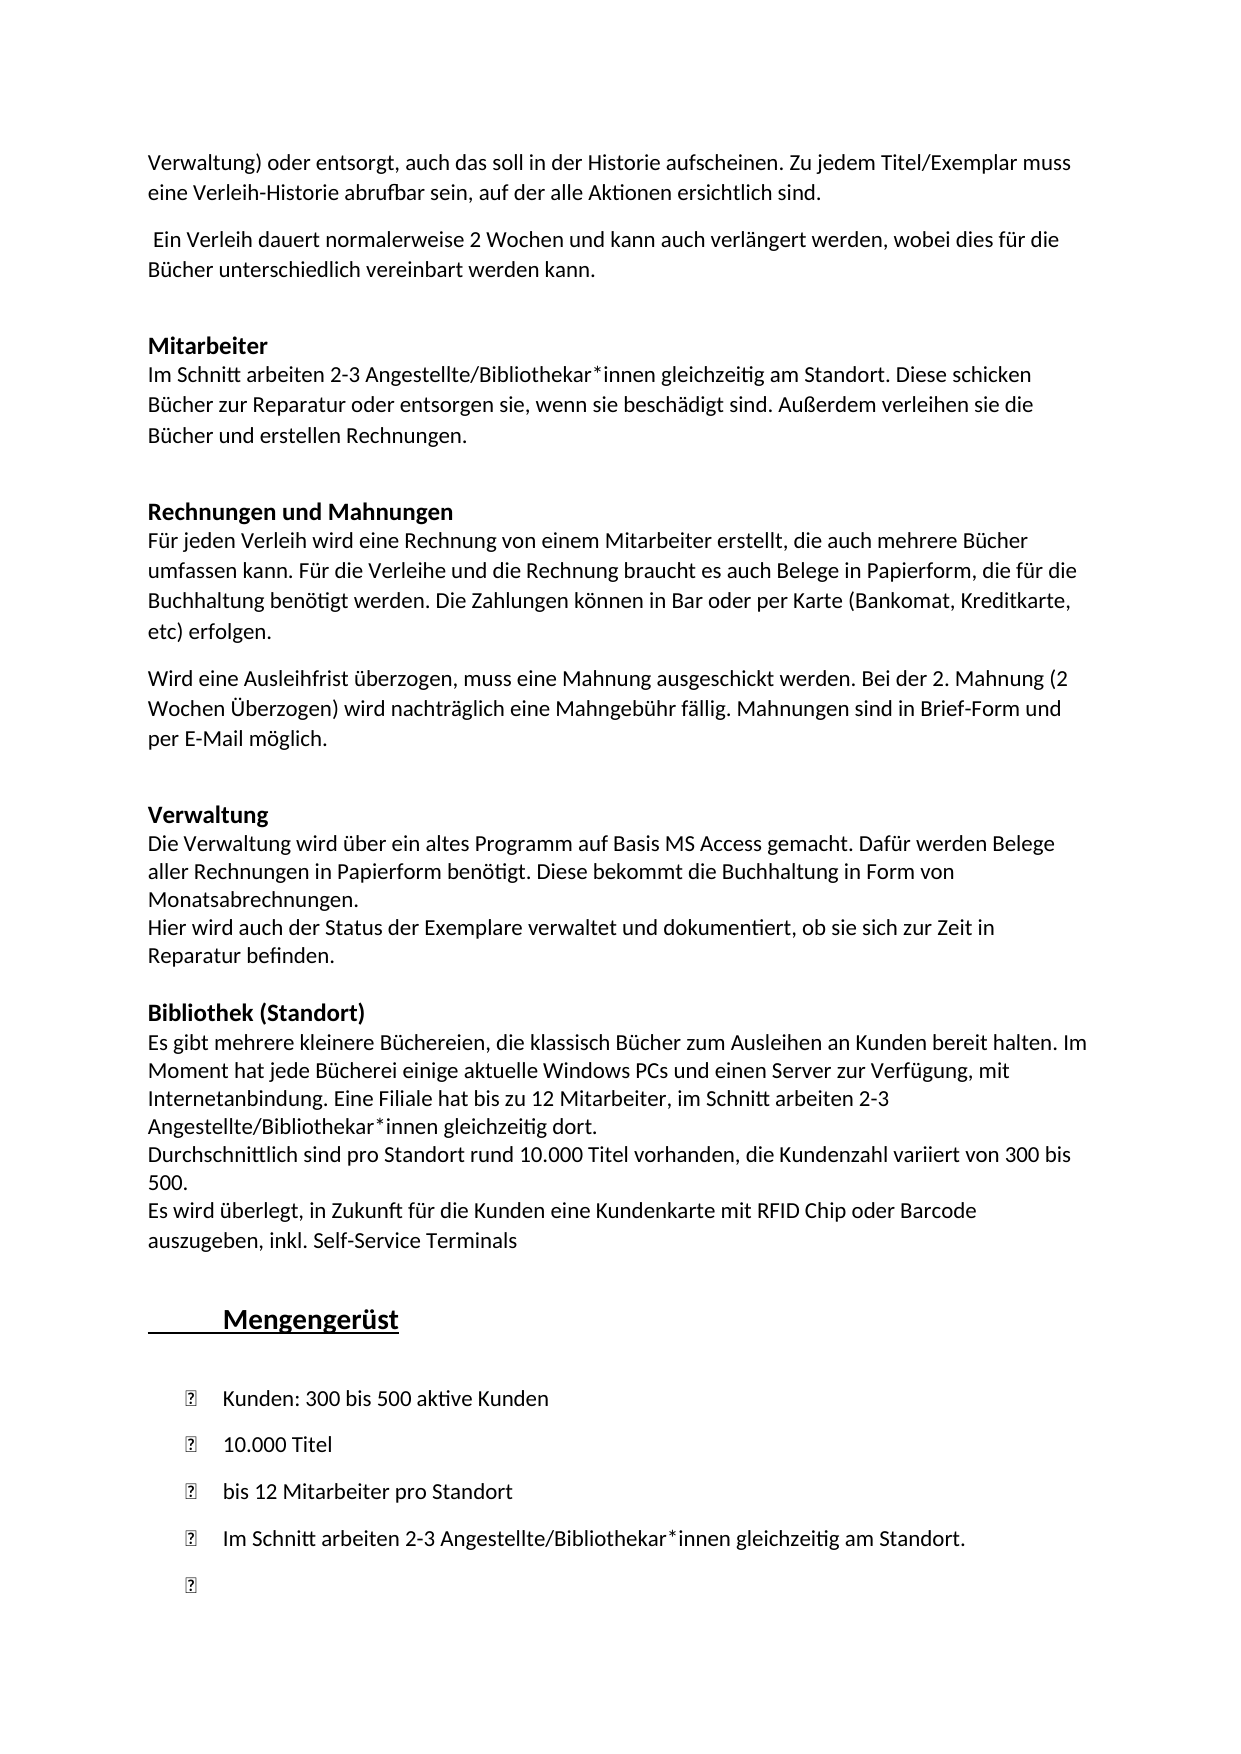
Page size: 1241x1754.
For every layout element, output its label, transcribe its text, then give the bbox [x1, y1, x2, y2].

text Durchschnittlich sind pro Standort rund 10.000 Titel vorhanden, die Kundenzahl variiert von 300 bis 500. [148, 1140, 1093, 1196]
list 10.000 Titel [185, 1431, 1093, 1458]
list Im Schnitt arbeiten 2-3 Angestellte/Bibliothekar*innen gleichzeitig am Standort. [185, 1524, 1093, 1552]
text Es wird überlegt, in Zukunft für die Kunden eine Kundenkarte mit RFID Chip oder Barcode auszugeben, inkl. Self-Service Terminals [148, 1196, 1093, 1254]
list bis 12 Mitarbeiter pro Standort [185, 1477, 1093, 1505]
text Es gibt mehrere kleinere Büchereien, die klassisch Bücher zum Ausleihen an Kunden bereit halten. Im Moment hat jede Bücherei einige aktuelle Windows PCs und einen Server zur Verfügung, mit Internetanbindung. Eine Filiale hat bis zu 12 Mitarbeiter, im Schnitt arbeiten 2-3 Angestellte/Bibliothekar*innen gleichzeitig dort. [148, 1028, 1093, 1140]
text Wird eine Ausleihfrist überzogen, muss eine Mahnung ausgeschickt werden. Bei der 2. Mahnung (2 Wochen Überzogen) wird nachträglich eine Mahngebühr fällig. Mahnungen sind in Brief-Form und per E-Mail möglich. [148, 664, 1093, 752]
text Für jeden Verleih wird eine Rechnung von einem Mitarbeiter erstellt, die auch mehrere Bücher umfassen kann. Für die Verleihe und die Rechnung braucht es auch Belege in Papierform, die für die Buchhaltung benötigt werden. Die Zahlungen können in Bar oder per Karte (Bankomat, Kreditkarte, etc) erfolgen. [148, 526, 1093, 645]
list Kunden: 300 bis 500 aktive Kunden [185, 1384, 1093, 1412]
subtitle Mengengerüst [148, 1301, 1093, 1337]
text Verwaltung) oder entsorgt, auch das soll in der Historie aufscheinen. Zu jedem Titel/Exemplar muss eine Verleih-Historie abrufbar sein, auf der alle Aktionen ersichtlich sind. [148, 148, 1093, 206]
text Die Verwaltung wird über ein altes Programm auf Basis MS Access gemacht. Dafür werden Belege aller Rechnungen in Papierform benötigt. Diese bekommt die Buchhaltung in Form von Monatsabrechnungen. [148, 829, 1093, 913]
text Im Schnitt arbeiten 2-3 Angestellte/Bibliothekar*innen gleichzeitig am Standort. Diese schicken Bücher zur Reparatur oder entsorgen sie, wenn sie beschädigt sind. Außerdem verleihen sie die Bücher und erstellen Rechnungen. [148, 360, 1093, 449]
text Verwaltung [148, 799, 1093, 829]
text Hier wird auch der Status der Exemplare verwaltet und dokumentiert, ob sie sich zur Zeit in Reparatur befinden. [148, 913, 1093, 969]
text Bibliothek (Standort) [148, 998, 1093, 1028]
text Ein Verleih dauert normalerweise 2 Wochen und kann auch verlängert werden, wobei dies für die Bücher unterschiedlich vereinbart werden kann. [148, 225, 1093, 283]
text Mitarbeiter [148, 330, 1093, 360]
text Rechnungen und Mahnungen [148, 496, 1093, 526]
